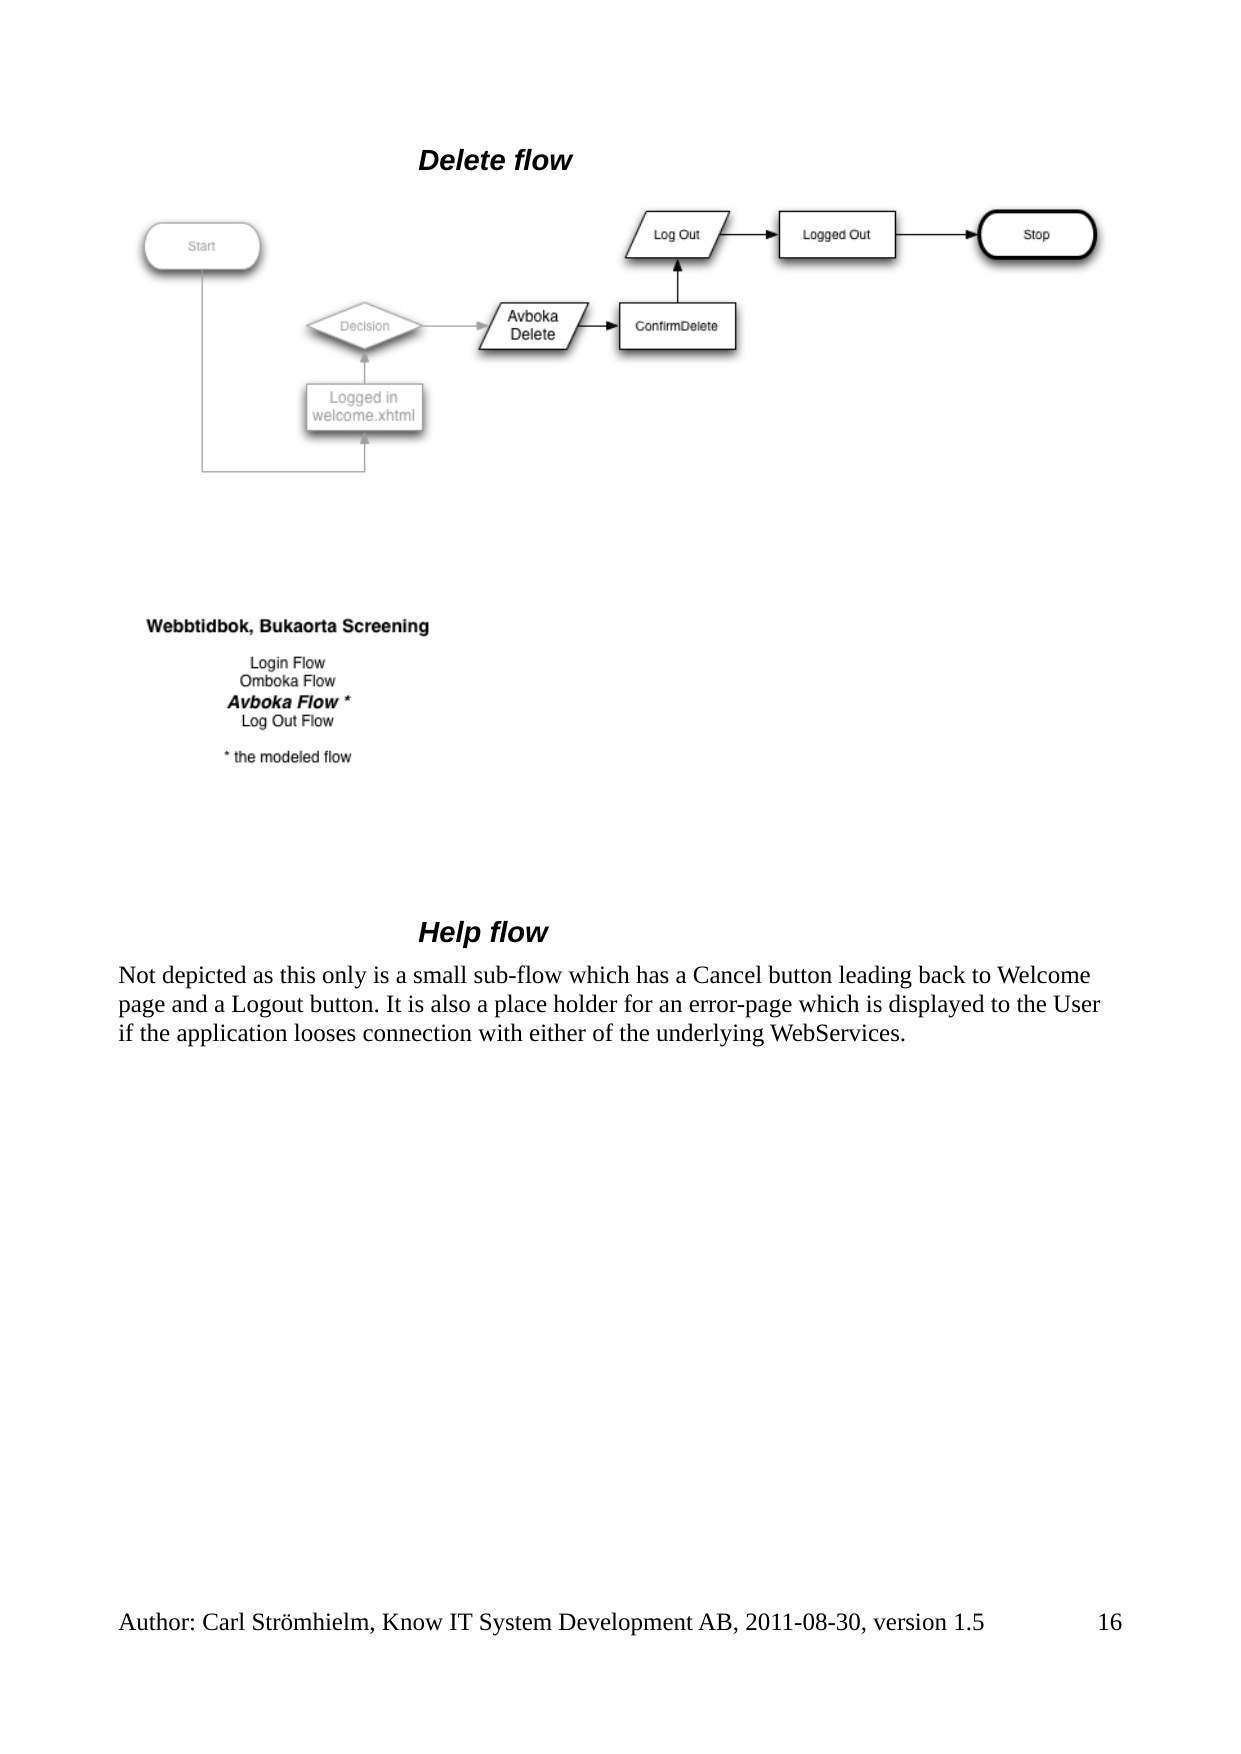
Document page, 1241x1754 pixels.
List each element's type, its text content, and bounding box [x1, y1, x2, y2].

text Not depicted as this only is a small sub-flow which has a Cancel button leading back to Welcome page and a Logout button. It is also a place holder for an error-page which is displayed to the User if the application looses connection with either of the underlying WebServices. [118, 961, 1122, 1076]
subtitle Delete flow [418, 143, 1122, 177]
picture [118, 189, 1123, 778]
subtitle Help flow [418, 914, 1122, 948]
